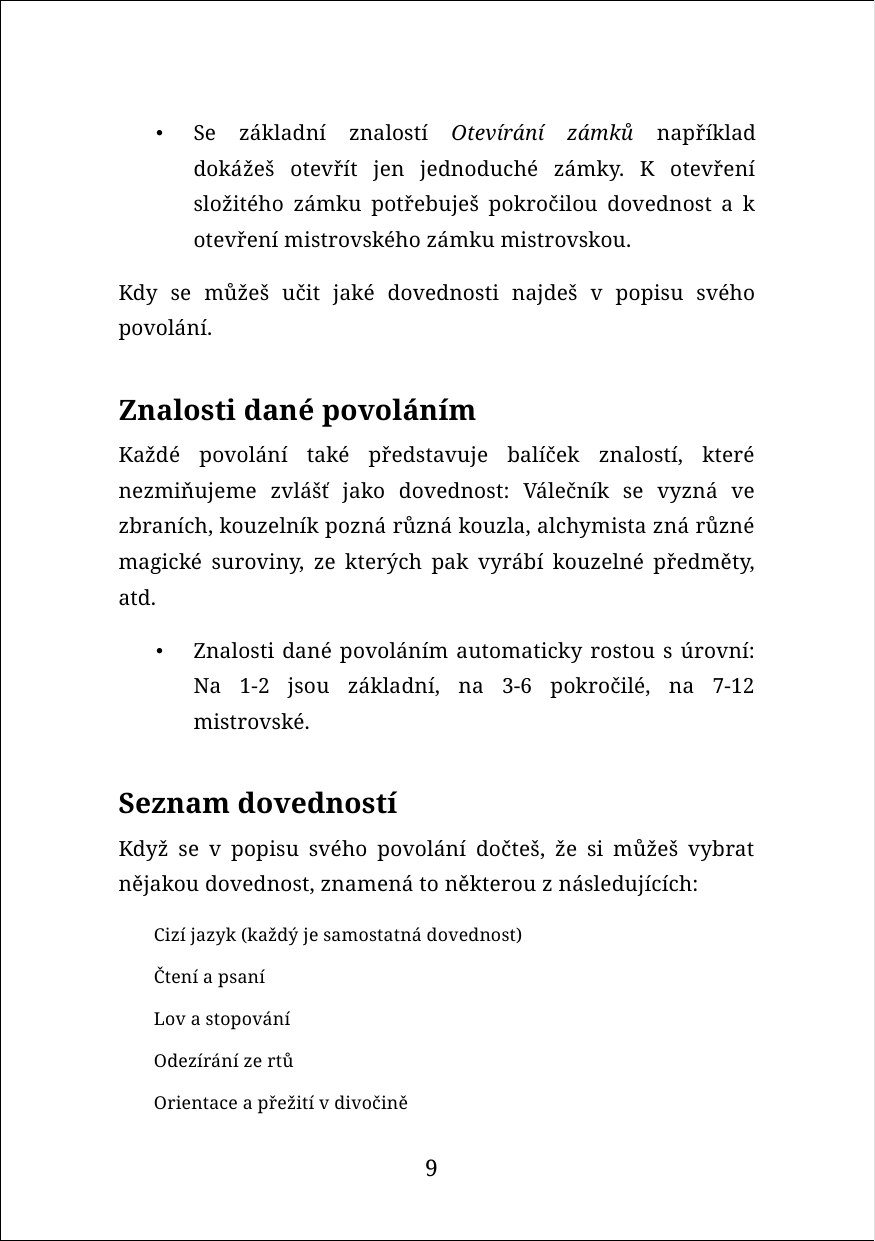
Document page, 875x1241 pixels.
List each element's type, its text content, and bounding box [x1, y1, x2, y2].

subtitle Znalosti dané povoláním [118, 390, 756, 429]
text Když se v popisu svého povolání dočteš, že si můžeš vybrat nějakou dovednost, znamená to některou z následujících: [118, 834, 756, 898]
list Znalosti dané povoláním automaticky rostou s úrovní: Na 1-2 jsou základní, na 3-6 pokročilé, na 7-12 mistrovské. [156, 636, 756, 735]
list Se základní znalostí Otevírání zámků například dokážeš otevřít jen jednoduché zámky. K otevření složitého zámku potřebuješ pokročilou dovednost a k otevření mistrovského zámku mistrovskou. [156, 118, 756, 253]
subtitle Seznam dovedností [118, 784, 756, 822]
text Kdy se můžeš učit jaké dovednosti najdeš v popisu svého povolání. [118, 278, 756, 342]
list Odezírání ze rtů [154, 1048, 756, 1072]
text Každé povolání také představuje balíček znalostí, které nezmiňujeme zvlášť jako dovednost: Válečník se vyzná ve zbraních, kouzelník pozná různá kouzla, alchymista zná různé magické suroviny, ze kterých pak vyrábí kouzelné předměty, atd. [118, 441, 756, 611]
list Cizí jazyk (každý je samostatná dovednost) [154, 923, 756, 947]
list Orientace a přežití v divočině [154, 1090, 756, 1114]
list Lov a stopování [154, 1006, 756, 1031]
list Čtení a psaní [154, 964, 756, 989]
